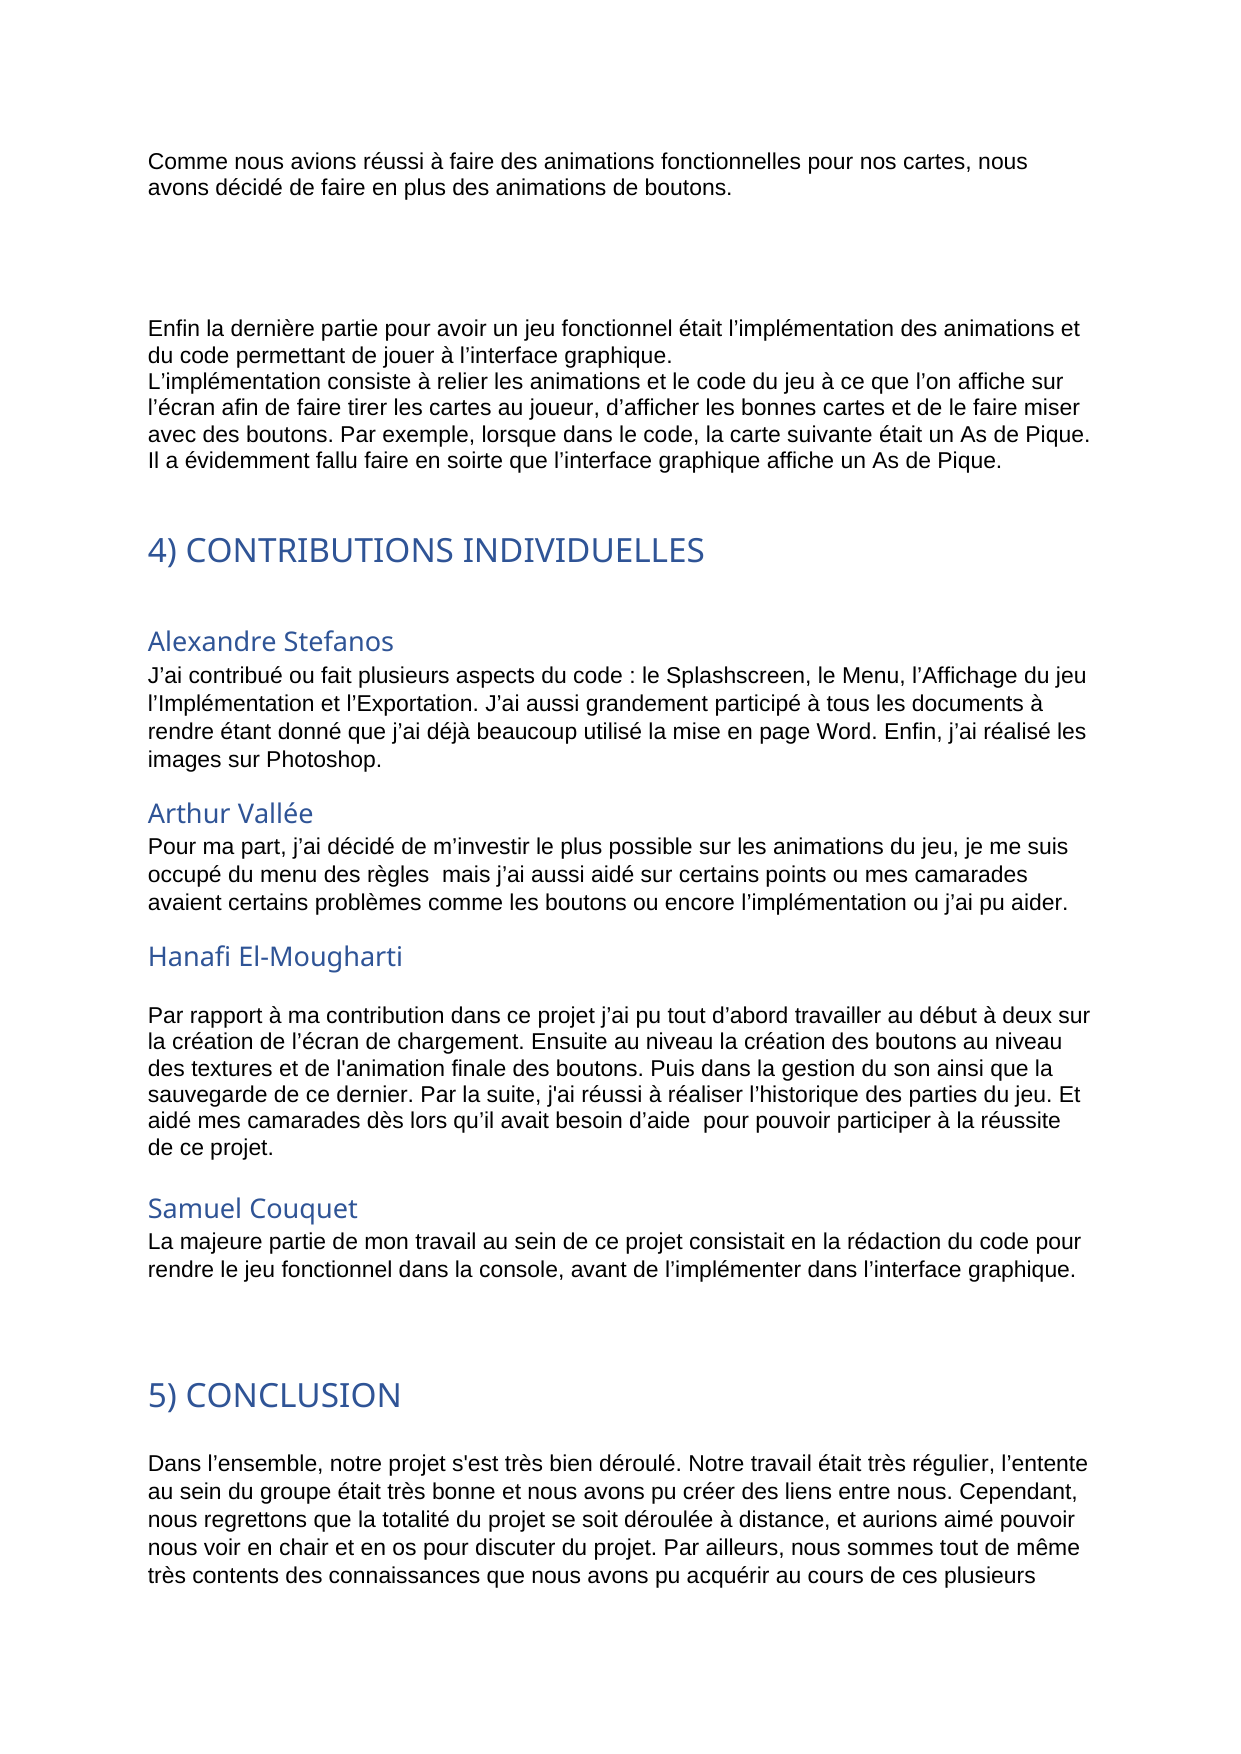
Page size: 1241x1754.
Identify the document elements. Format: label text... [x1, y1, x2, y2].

subtitle Hanafi El-Mougharti [148, 938, 1093, 975]
text Enfin la dernière partie pour avoir un jeu fonctionnel était l’implémentation des animations et du code permettant de jouer à l’interface graphique. [148, 315, 1093, 368]
text J’ai contribué ou fait plusieurs aspects du code : le Splashscreen, le Menu, l’Affichage du jeu l’Implémentation et l’Exportation. J’ai aussi grandement participé à tous les documents à rendre étant donné que j’ai déjà beaucoup utilisé la mise en page Word. Enfin, j’ai réalisé les images sur Photoshop. [148, 662, 1093, 772]
subtitle 4) CONTRIBUTIONS INDIVIDUELLES [148, 527, 1093, 573]
text Comme nous avions réussi à faire des animations fonctionnelles pour nos cartes, nous avons décidé de faire en plus des animations de boutons. [148, 148, 1093, 200]
text Par rapport à ma contribution dans ce projet j’ai pu tout d’abord travailler au début à deux sur la création de l’écran de chargement. Ensuite au niveau la création des boutons au niveau des textures et de l'animation finale des boutons. Puis dans la gestion du son ainsi que la sauvegarde de ce dernier. Par la suite, j'ai réussi à réaliser l’historique des parties du jeu. Et aidé mes camarades dès lors qu’il avait besoin d’aide pour pouvoir participer à la réussite de ce projet. [148, 1002, 1093, 1160]
text Pour ma part, j’ai décidé de m’investir le plus possible sur les animations du jeu, je me suis occupé du menu des règles mais j’ai aussi aidé sur certains points ou mes camarades avaient certains problèmes comme les boutons ou encore l’implémentation ou j’ai pu aider. [148, 833, 1093, 916]
text La majeure partie de mon travail au sein de ce projet consistait en la rédaction du code pour rendre le jeu fonctionnel dans la console, avant de l’implémenter dans l’interface graphique. [148, 1228, 1093, 1283]
subtitle 5) CONCLUSION [148, 1372, 1093, 1418]
subtitle Arthur Vallée [148, 794, 1093, 831]
text L’implémentation consiste à relier les animations et le code du jeu à ce que l’on affiche sur l’écran afin de faire tirer les cartes au joueur, d’afficher les bonnes cartes et de le faire miser avec des boutons. Par exemple, lorsque dans le code, la carte suivante était un As de Pique. Il a évidemment fallu faire en soirte que l’interface graphique affiche un As de Pique. [148, 368, 1093, 473]
text Dans l’ensemble, notre projet s'est très bien déroulé. Notre travail était très régulier, l’entente au sein du groupe était très bonne et nous avons pu créer des liens entre nous. Cependant, nous regrettons que la totalité du projet se soit déroulée à distance, et aurions aimé pouvoir nous voir en chair et en os pour discuter du projet. Par ailleurs, nous sommes tout de même très contents des connaissances que nous avons pu acquérir au cours de ces plusieurs [148, 1450, 1093, 1588]
subtitle Alexandre Stefanos [148, 623, 1093, 659]
subtitle Samuel Couquet [148, 1189, 1093, 1226]
